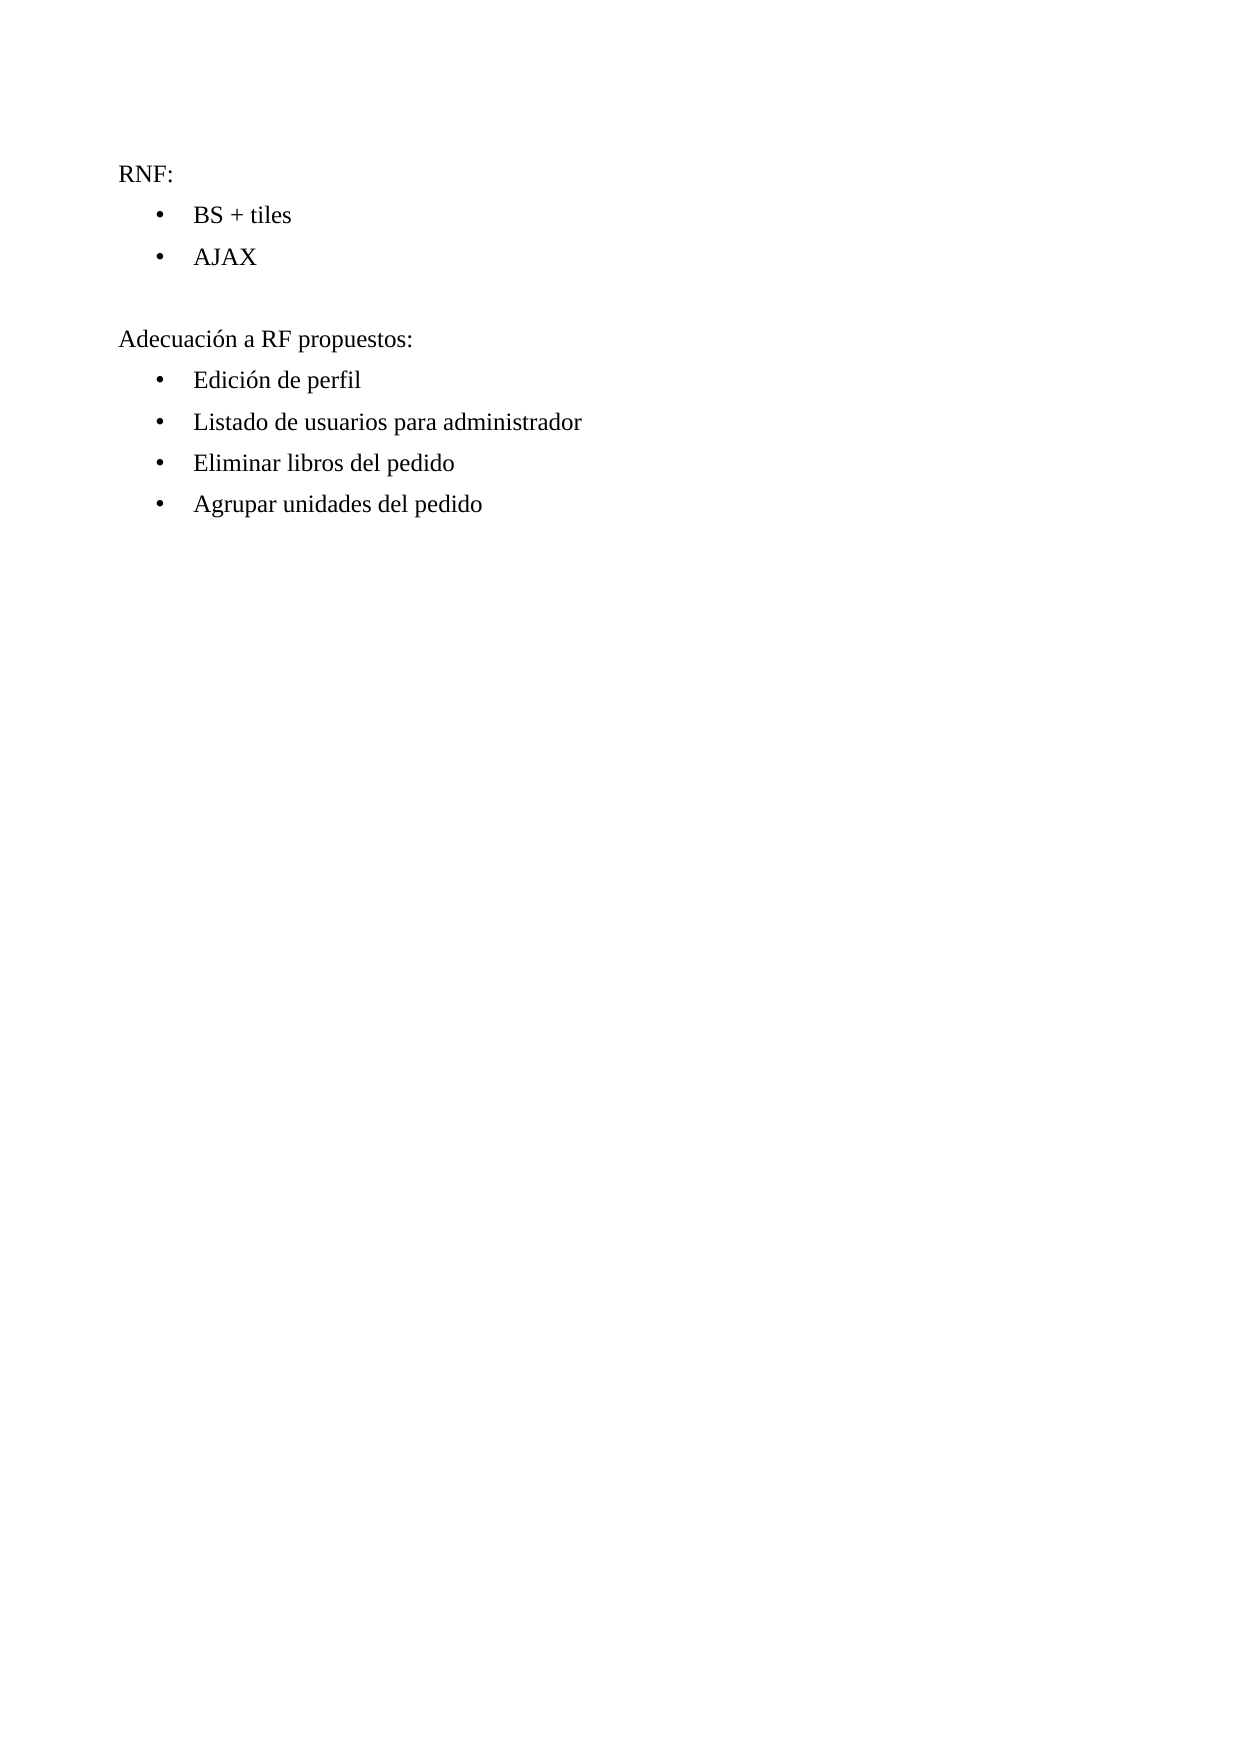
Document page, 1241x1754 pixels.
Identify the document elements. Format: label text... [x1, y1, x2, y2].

list Edición de perfil [156, 366, 1122, 394]
list Listado de usuarios para administrador [156, 407, 1122, 436]
text RNF: [118, 159, 1122, 188]
text Adecuación a RF propuestos: [118, 324, 1122, 353]
list Eliminar libros del pedido [156, 448, 1122, 477]
list Agrupar unidades del pedido [156, 489, 1122, 518]
list AJAX [156, 242, 1122, 271]
list BS + tiles [156, 201, 1122, 229]
